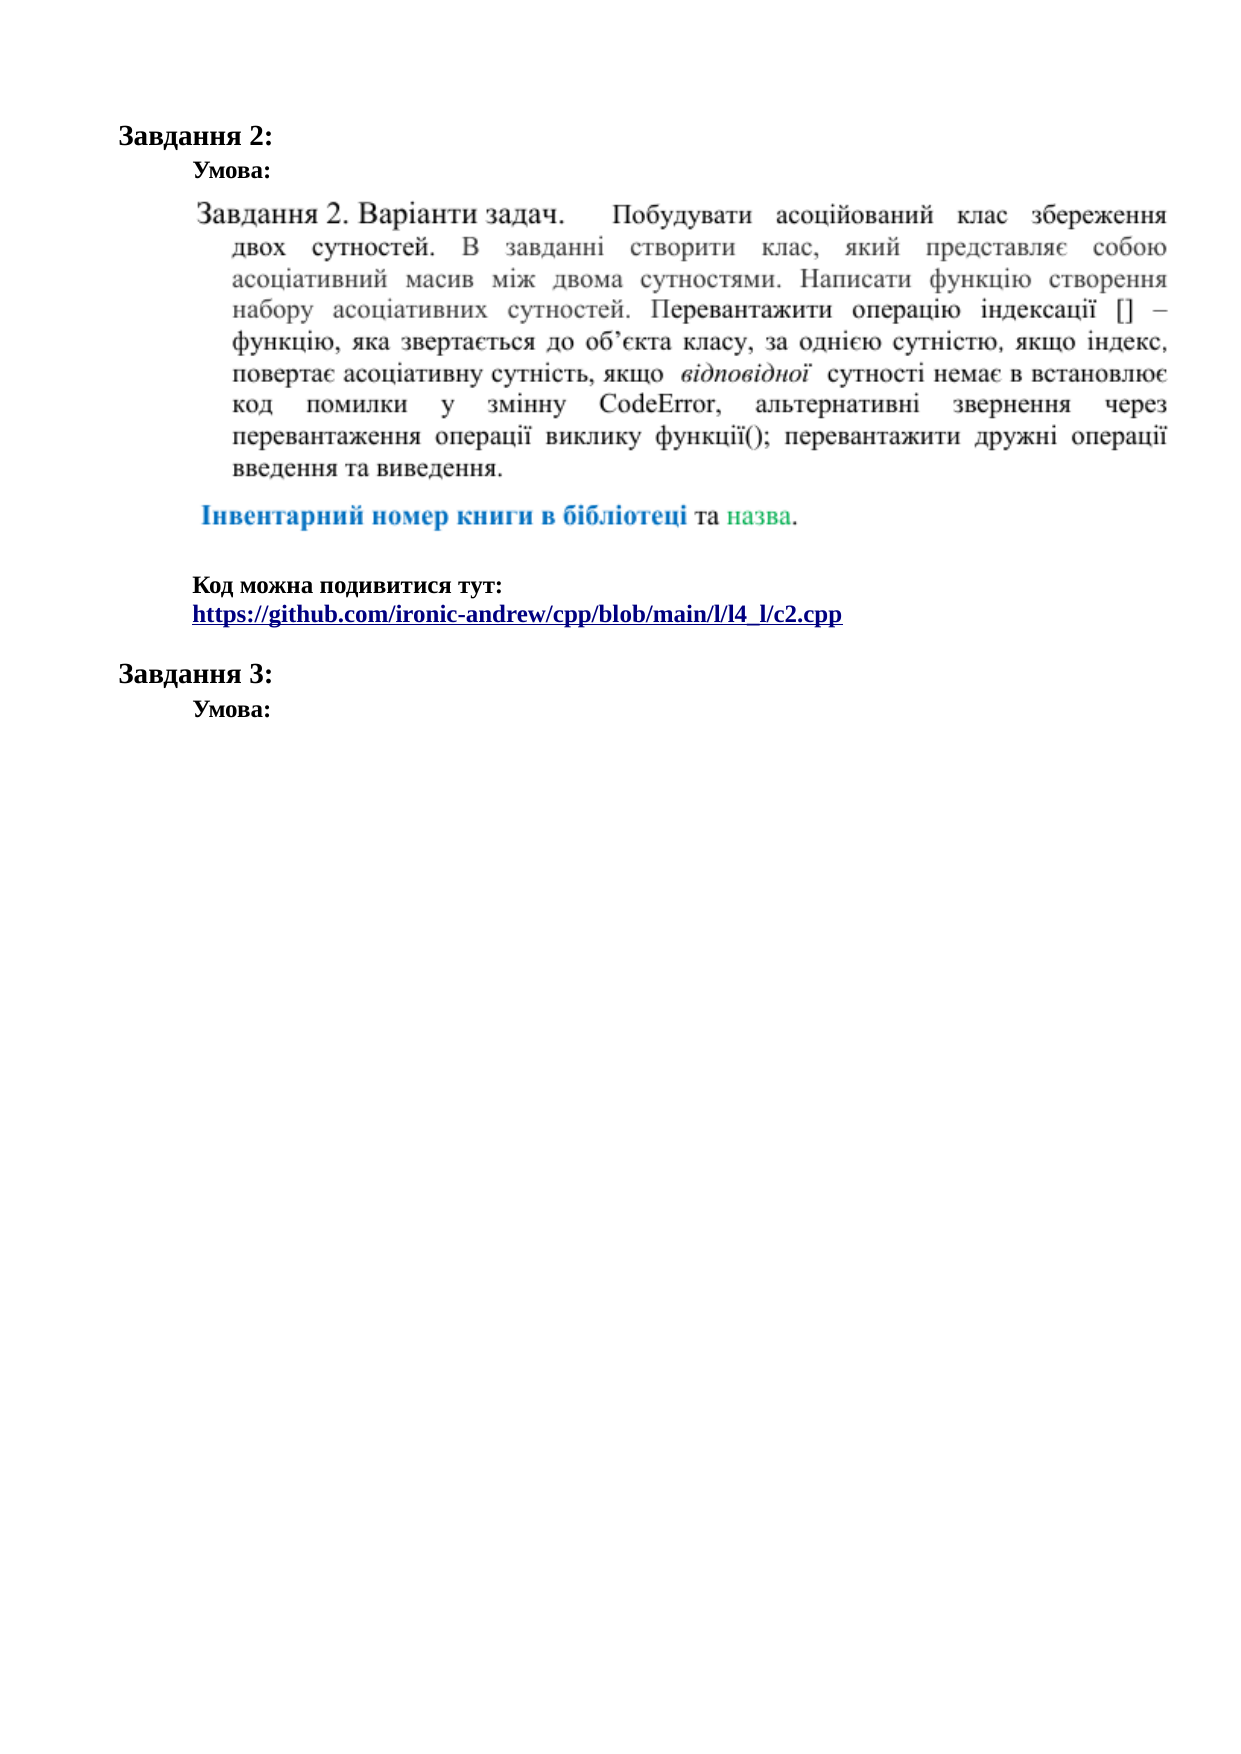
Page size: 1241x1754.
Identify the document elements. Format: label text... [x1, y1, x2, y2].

picture [195, 193, 1200, 484]
picture [194, 499, 826, 536]
text Завдання 2: [118, 118, 1122, 152]
text Умова: [118, 690, 1122, 723]
text Умова: [118, 152, 1122, 185]
text Завдання 3: [118, 656, 1122, 690]
text Код можна подивитися тут: https://github.com/ironic-andrew/cpp/blob/main/l/l4_l/c2.cpp [118, 570, 1122, 628]
